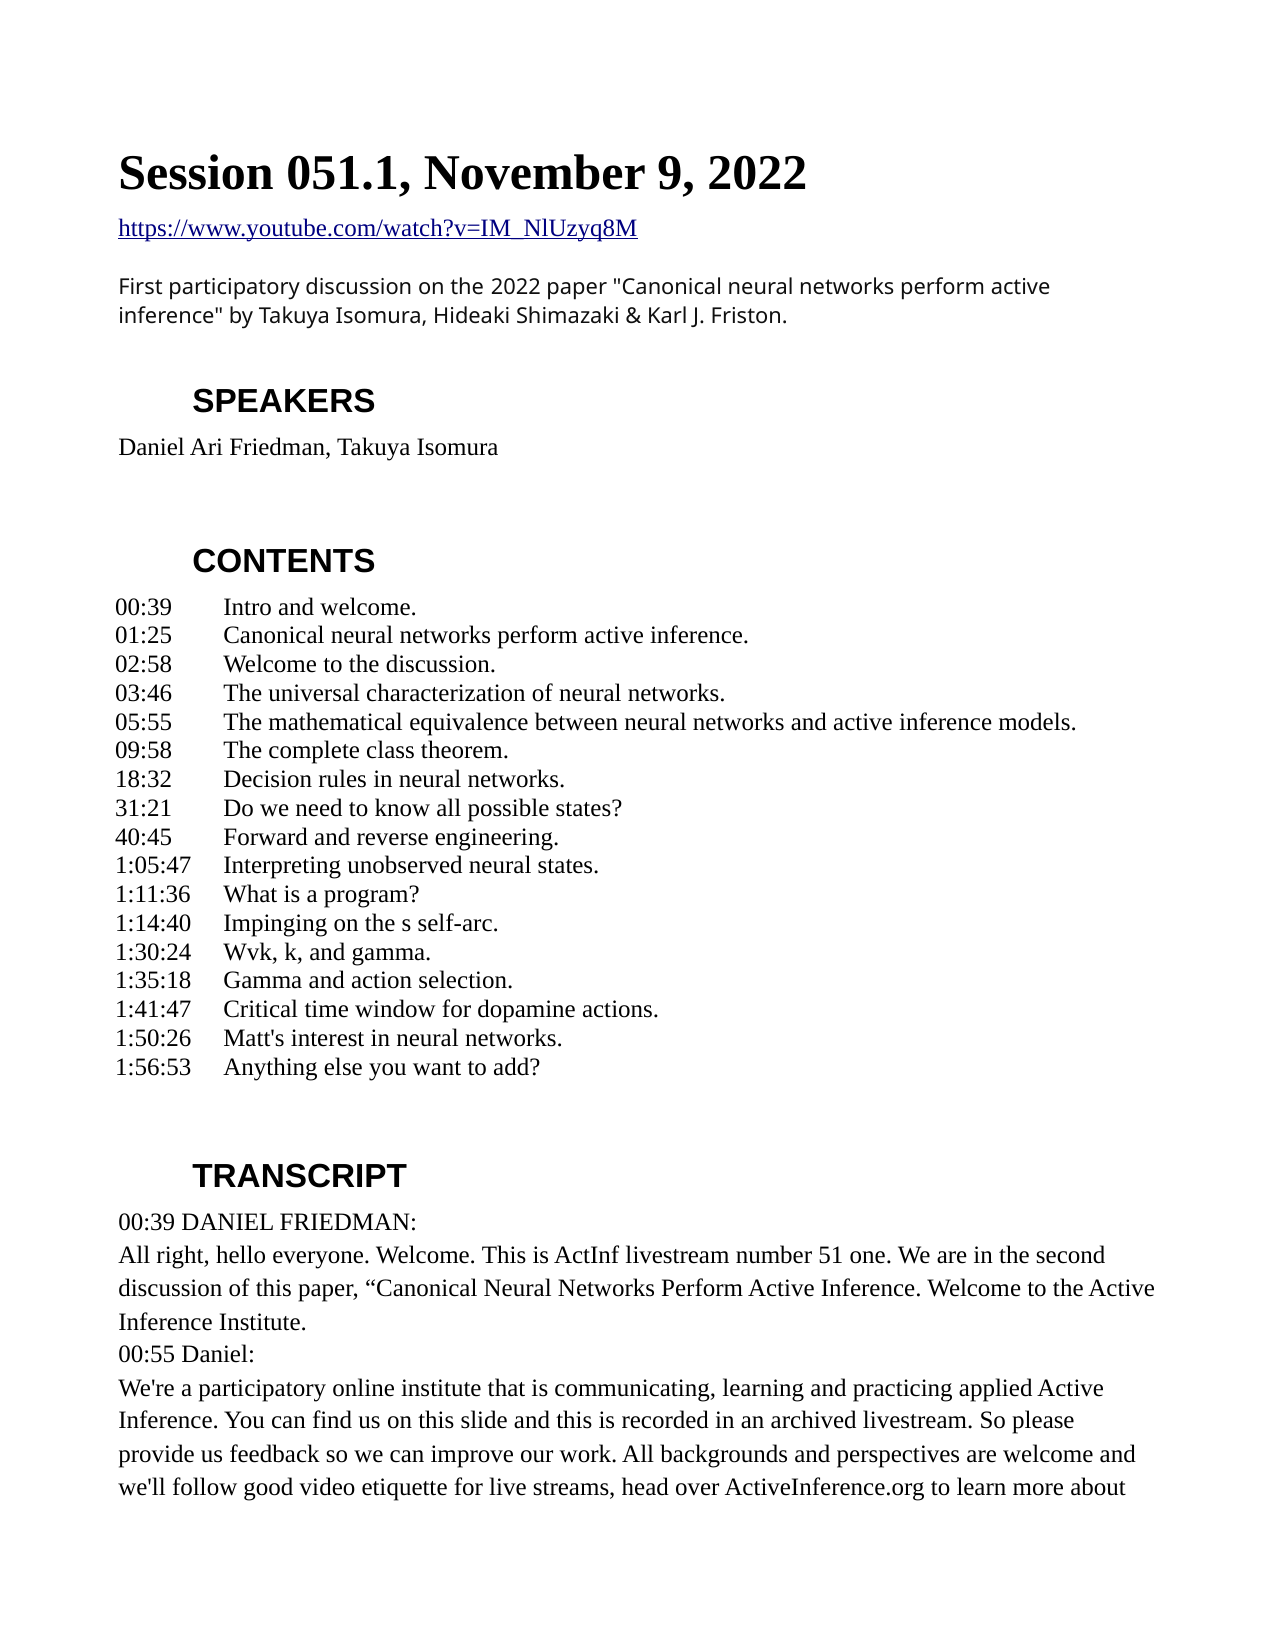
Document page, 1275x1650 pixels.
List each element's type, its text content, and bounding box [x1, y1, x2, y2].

table_cell Gamma and action selection. [220, 966, 1118, 994]
table_cell The universal characterization of neural networks. [220, 678, 1118, 707]
table_cell 1:30:24 [112, 937, 220, 966]
table_cell 1:50:26 [112, 1023, 220, 1052]
table_cell 18:32 [112, 764, 220, 793]
table_cell 05:55 [112, 707, 220, 736]
subtitle CONTENTS [118, 541, 1157, 579]
table_cell Canonical neural networks perform active inference. [220, 621, 1118, 649]
table_header 00:39 [112, 592, 220, 621]
table_cell 31:21 [112, 793, 220, 822]
table_cell Decision rules in neural networks. [220, 764, 1118, 793]
subtitle SPEAKERS [118, 381, 1157, 419]
table_cell The complete class theorem. [220, 736, 1118, 764]
table_cell 1:41:47 [112, 994, 220, 1023]
text 00:39 DANIEL FRIEDMAN: All right, hello everyone. Welcome. This is ActInf livestream number 51 one. We are in the second discussion of this paper, “Canonical Neural Networks Perform Active Inference. Welcome to the Active Inference Institute. 00:55 Daniel: We're a participatory online institute that is communicating, learning and practicing applied Active Inference. You can find us on this slide and this is recorded in an archived livestream. So please provide us feedback so we can improve our work. All backgrounds and perspectives are welcome and we'll follow good video etiquette for live streams, head over ActiveInference.org to learn more about [118, 1207, 1157, 1500]
table_cell Forward and reverse engineering. [220, 822, 1118, 851]
table_cell Anything else you want to add? [220, 1052, 1118, 1081]
subtitle TRANSCRIPT [118, 1157, 1157, 1195]
table_cell 1:56:53 [112, 1052, 220, 1081]
table_cell Critical time window for dopamine actions. [220, 994, 1118, 1023]
table_cell Matt's interest in neural networks. [220, 1023, 1118, 1052]
subtitle Session 051.1, November 9, 2022 [118, 143, 1157, 201]
text Daniel Ari Friedman, Takuya Isomura [118, 432, 1157, 461]
table_cell 02:58 [112, 649, 220, 678]
table_cell 1:05:47 [112, 851, 220, 879]
table_cell The mathematical equivalence between neural networks and active inference models. [220, 707, 1118, 736]
table_cell 09:58 [112, 736, 220, 764]
table_cell 40:45 [112, 822, 220, 851]
text First participatory discussion on the 2022 paper "Canonical neural networks perform active inference" by Takuya Isomura, Hideaki Shimazaki & Karl J. Friston. [118, 271, 1157, 330]
table_cell 03:46 [112, 678, 220, 707]
table_cell What is a program? [220, 879, 1118, 908]
text https://www.youtube.com/watch?v=IM_NlUzyq8M [118, 213, 1157, 242]
table_cell 1:11:36 [112, 879, 220, 908]
table_cell 01:25 [112, 621, 220, 649]
table_cell 1:14:40 [112, 908, 220, 937]
table_cell Impinging on the s self-arc. [220, 908, 1118, 937]
table_cell Interpreting unobserved neural states. [220, 851, 1118, 879]
table_cell Welcome to the discussion. [220, 649, 1118, 678]
table_cell Wvk, k, and gamma. [220, 937, 1118, 966]
table_cell Do we need to know all possible states? [220, 793, 1118, 822]
table_header Intro and welcome. [220, 592, 1118, 621]
table_cell 1:35:18 [112, 966, 220, 994]
